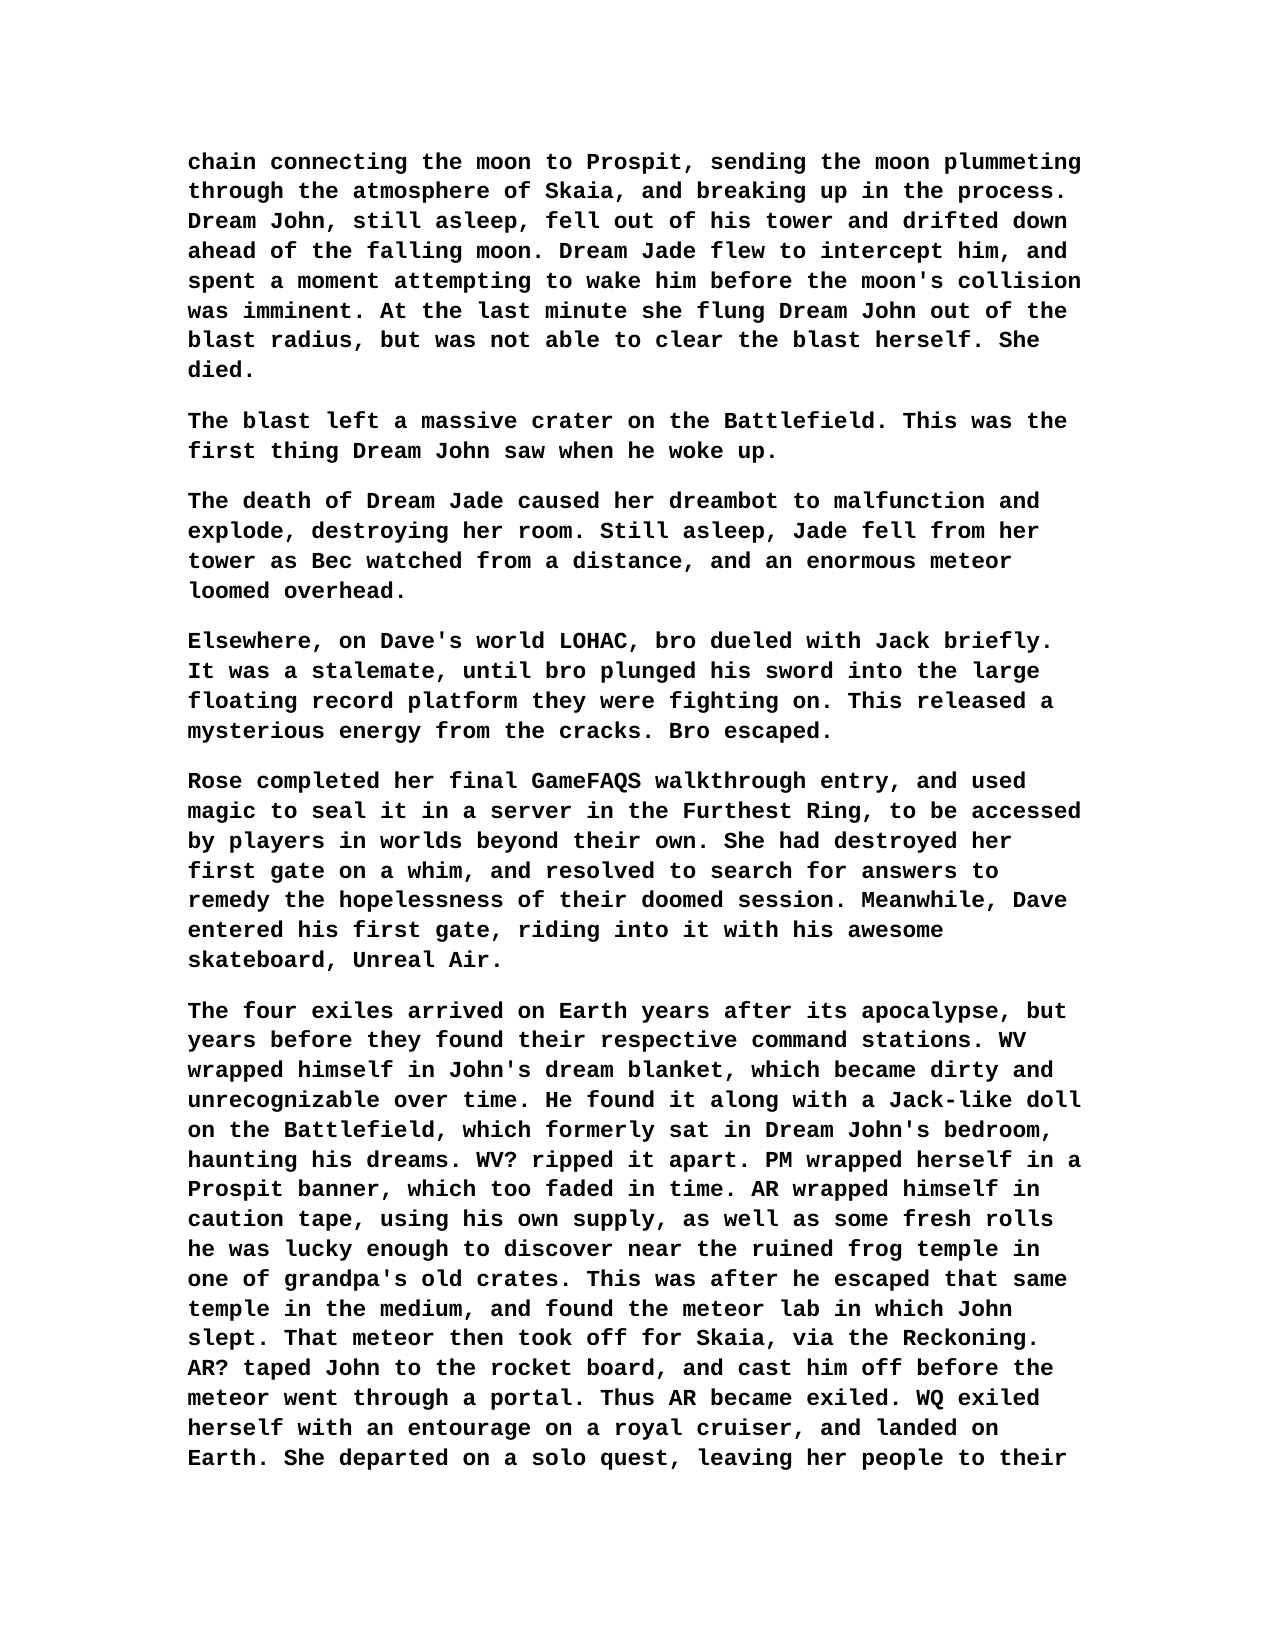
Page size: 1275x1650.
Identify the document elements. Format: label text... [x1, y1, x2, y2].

text The death of Dream Jade caused her dreambot to malfunction and explode, destroying her room. Still asleep, Jade fell from her tower as Bec watched from a distance, and an enormous meteor loomed overhead. [187, 489, 1087, 605]
text chain connecting the moon to Prospit, sending the moon plummeting through the atmosphere of Skaia, and breaking up in the process. Dream John, still asleep, fell out of his tower and drifted down ahead of the falling moon. Dream Jade flew to intercept him, and spent a moment attempting to wake him before the moon's collision was imminent. At the last minute she flung Dream John out of the blast radius, but was not able to clear the blast herself. She died. [187, 150, 1087, 384]
text Rose completed her final GameFAQS walkthrough entry, and used magic to seal it in a server in the Furthest Ring, to be accessed by players in worlds beyond their own. She had destroyed her first gate on a whim, and resolved to search for answers to remedy the hopelessness of their doomed session. Meanwhile, Dave entered his first gate, riding into it with his awesome skateboard, Unreal Air. [187, 769, 1087, 974]
text The four exiles arrived on Earth years after its apocalypse, but years before they found their respective command stations. WV wrapped himself in John's dream blanket, which became dirty and unrecognizable over time. He found it along with a Jack-like doll on the Battlefield, which formerly sat in Dream John's bedroom, haunting his dreams. WV? ripped it apart. PM wrapped herself in a Prospit banner, which too faded in time. AR wrapped himself in caution tape, using his own supply, as well as some fresh rolls he was lucky enough to discover near the ruined frog temple in one of grandpa's old crates. This was after he escaped that same temple in the medium, and found the meteor lab in which John slept. That meteor then took off for Skaia, via the Reckoning. AR? taped John to the rocket board, and cast him off before the meteor went through a portal. Thus AR became exiled. WQ exiled herself with an entourage on a royal cruiser, and landed on Earth. She departed on a solo quest, leaving her people to their [187, 999, 1087, 1472]
text The blast left a massive crater on the Battlefield. This was the first thing Dream John saw when he woke up. [187, 409, 1087, 465]
text Elsewhere, on Dave's world LOHAC, bro dueled with Jack briefly. It was a stalemate, until bro plunged his sword into the large floating record platform they were fighting on. This released a mysterious energy from the cracks. Bro escaped. [187, 629, 1087, 745]
